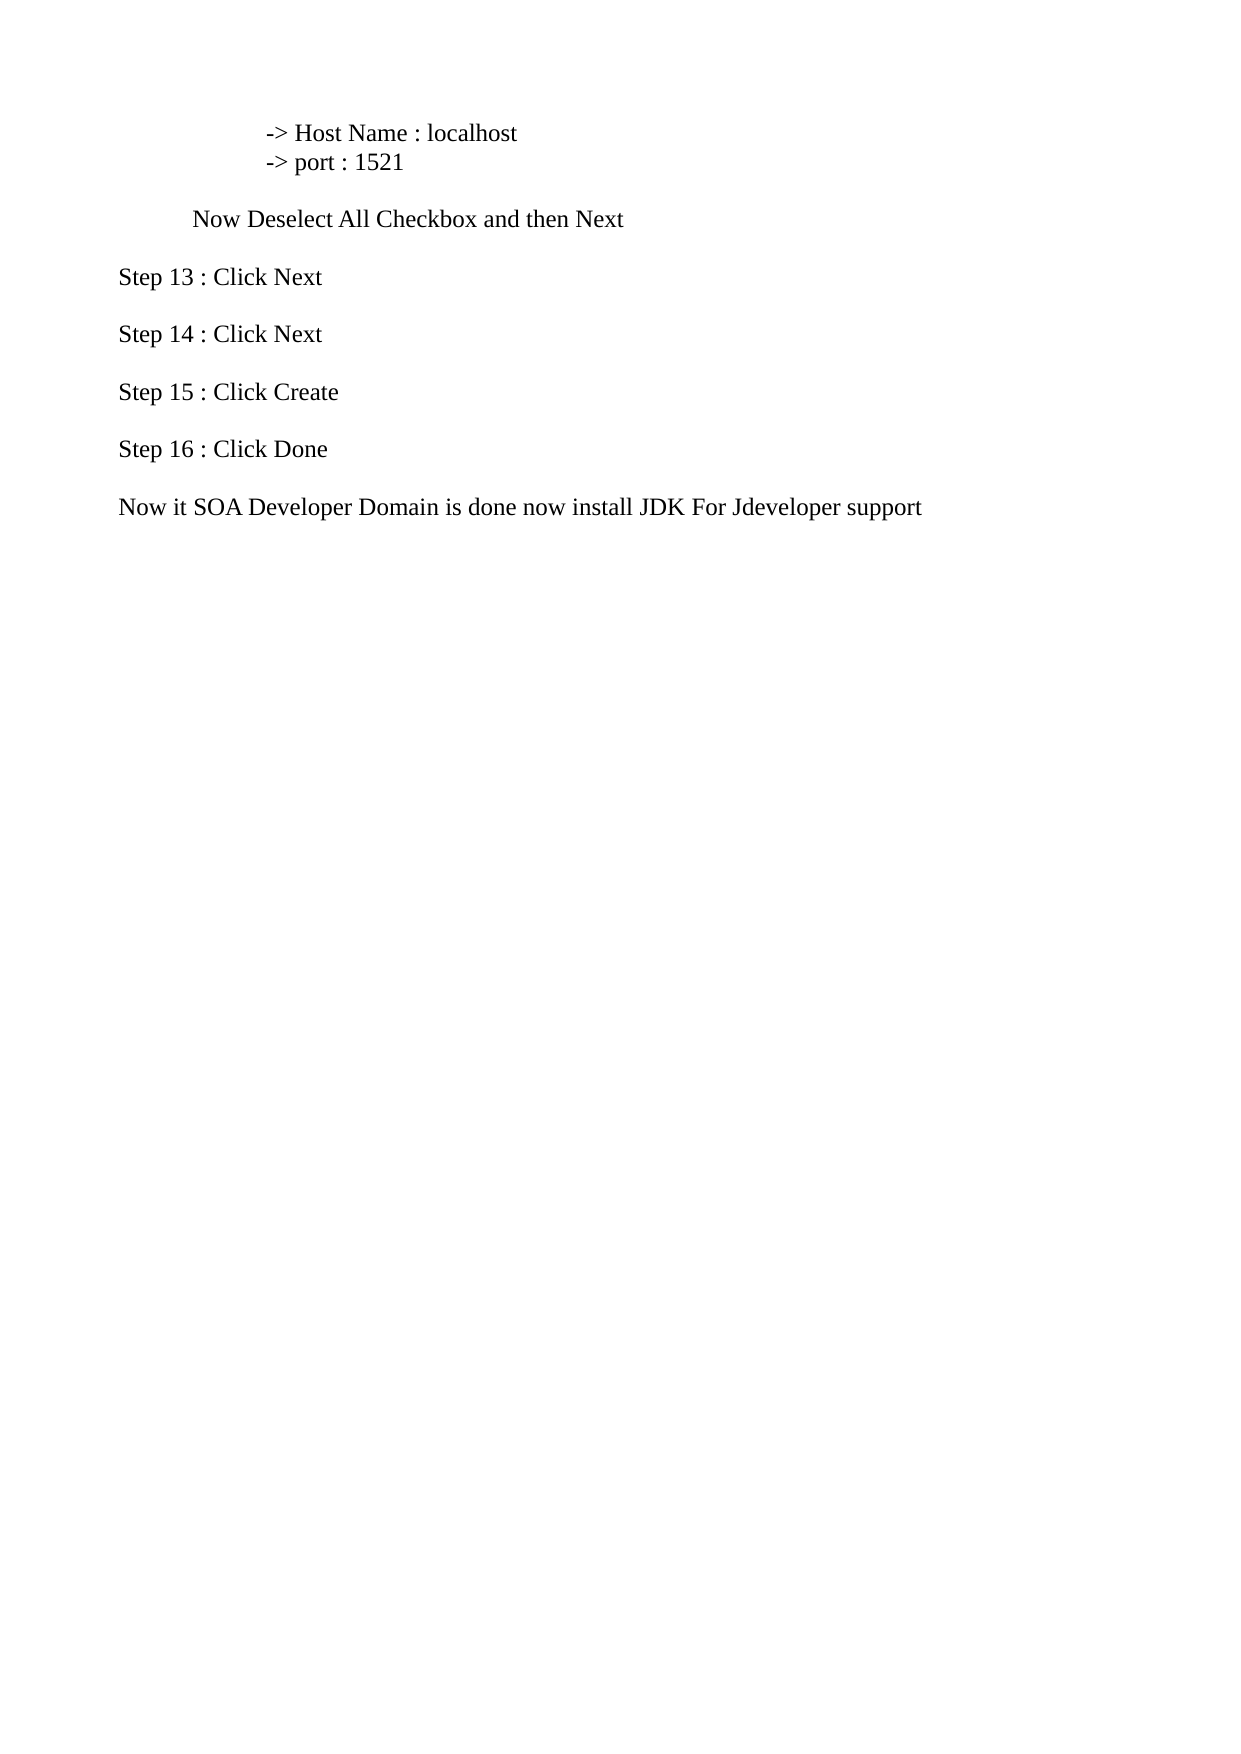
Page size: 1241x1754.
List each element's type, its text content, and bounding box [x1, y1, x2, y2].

text Step 14 : Click Next [118, 319, 1122, 348]
text Now it SOA Developer Domain is done now install JDK For Jdeveloper support [118, 492, 1122, 521]
text -> port : 1521 [118, 147, 1122, 176]
text Step 13 : Click Next [118, 262, 1122, 291]
text -> Host Name : localhost [118, 118, 1122, 147]
text Now Deselect All Checkbox and then Next [118, 204, 1122, 233]
text Step 16 : Click Done [118, 434, 1122, 463]
text Step 15 : Click Create [118, 377, 1122, 406]
